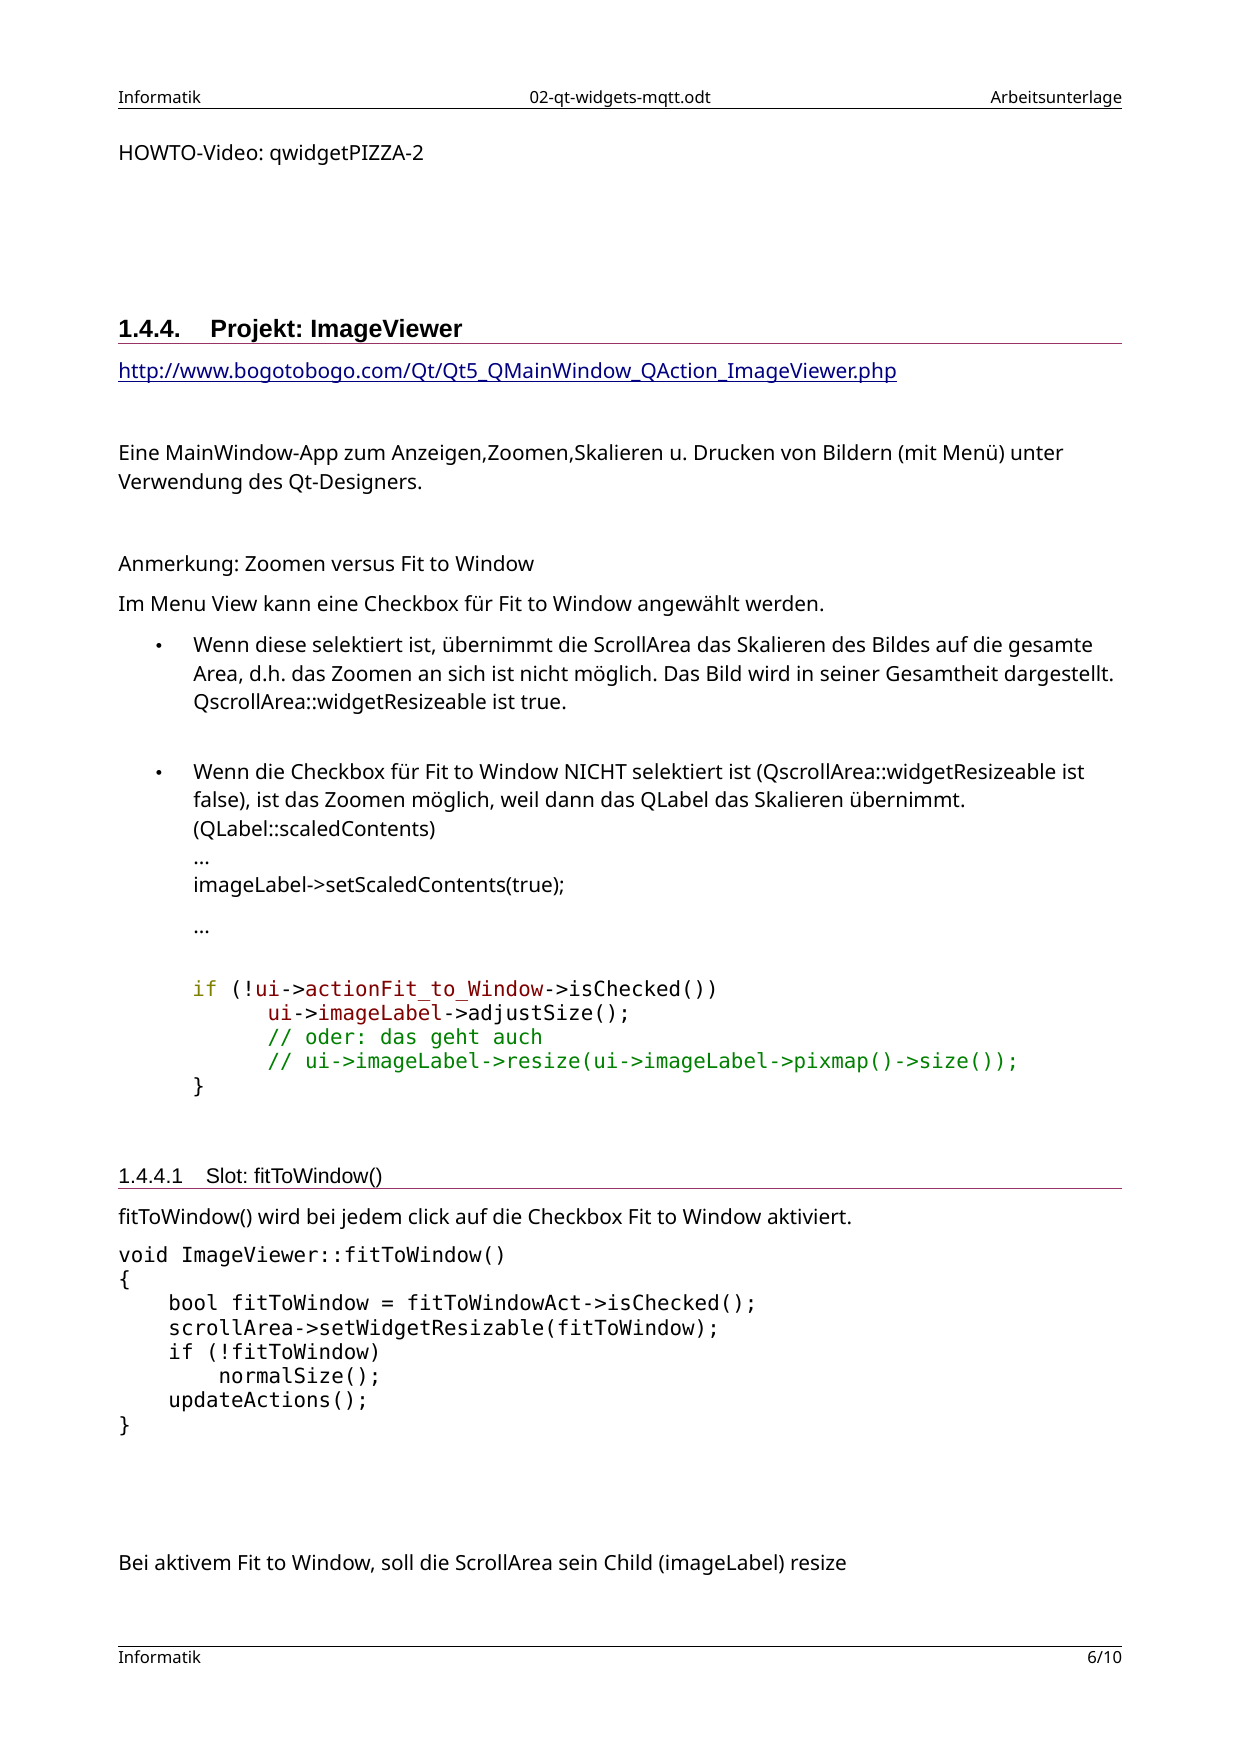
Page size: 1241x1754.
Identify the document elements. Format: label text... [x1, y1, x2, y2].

text if (!ui->actionFit_to_Window->isChecked()) [118, 977, 1122, 1001]
text bool fitToWindow = fitToWindowAct->isChecked(); [118, 1291, 1122, 1316]
subtitle Projekt: ImageViewer [118, 314, 1122, 343]
text fitToWindow() wird bei jedem click auf die Checkbox Fit to Window aktiviert. [118, 1202, 1122, 1230]
text void ImageViewer::fitToWindow() [118, 1243, 1122, 1267]
text Im Menu View kann eine Checkbox für Fit to Window angewählt werden. [118, 589, 1122, 618]
text } [118, 1074, 1122, 1098]
text if (!fitToWindow) [118, 1340, 1122, 1364]
text updateActions(); [118, 1388, 1122, 1413]
list Wenn diese selektiert ist, übernimmt die ScrollArea das Skalieren des Bildes auf die gesamte Area, d.h. das Zoomen an sich ist nicht möglich. Das Bild wird in seiner Gesamtheit dargestellt. QscrollArea::widgetResizeable ist true. [156, 631, 1122, 744]
text { [118, 1267, 1122, 1291]
subtitle Slot: fitToWindow() [118, 1164, 1122, 1188]
text Eine MainWindow-App zum Anzeigen,Zoomen,Skalieren u. Drucken von Bildern (mit Menü) unter Verwendung des Qt-Designers. [118, 438, 1122, 495]
text // oder: das geht auch [118, 1025, 1122, 1049]
list Wenn die Checkbox für Fit to Window NICHT selektiert ist (QscrollArea::widgetResizeable ist false), ist das Zoomen möglich, weil dann das QLabel das Skalieren übernimmt. (QLabel::scaledContents) ... imageLabel->setScaledContents(true); [156, 757, 1122, 899]
text // ui->imageLabel->resize(ui->imageLabel->pixmap()->size()); [118, 1049, 1122, 1074]
text } [118, 1413, 1122, 1437]
list ... [156, 911, 1122, 940]
text http://www.bogotobogo.com/Qt/Qt5_QMainWindow_QAction_ImageViewer.php [118, 356, 1122, 385]
text normalSize(); [118, 1364, 1122, 1388]
text HOWTO-Video: qwidgetPIZZA-2 [118, 138, 1122, 166]
text ui->imageLabel->adjustSize(); [118, 1001, 1122, 1025]
text Bei aktivem Fit to Window, soll die ScrollArea sein Child (imageLabel) resize [118, 1548, 1122, 1577]
text Anmerkung: Zoomen versus Fit to Window [118, 549, 1122, 577]
text scrollArea->setWidgetResizable(fitToWindow); [118, 1316, 1122, 1340]
